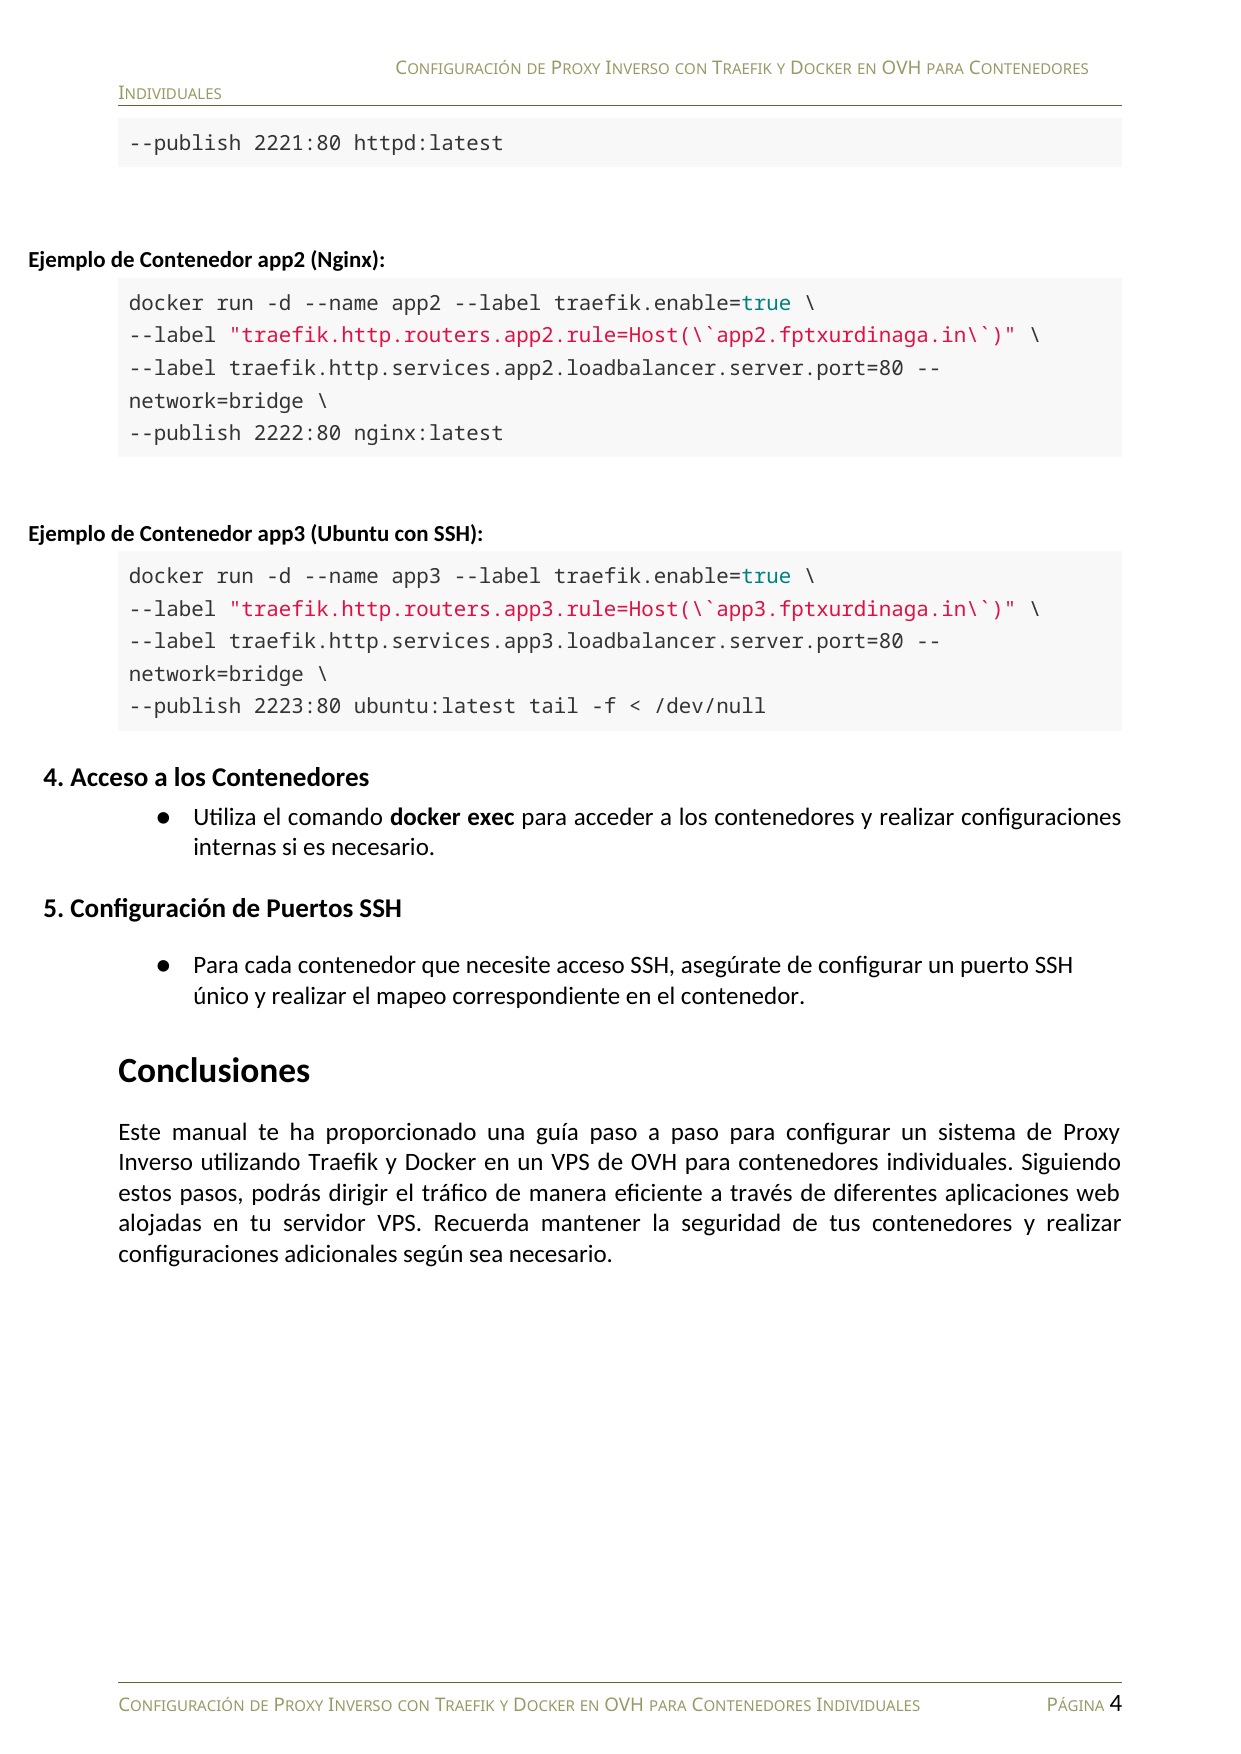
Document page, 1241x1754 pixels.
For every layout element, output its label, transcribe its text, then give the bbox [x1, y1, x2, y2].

subtitle 4. Acceso a los Contenedores [43, 760, 1122, 793]
table_header docker run -d --name app2 --label traefik.enable=true \ --label "traefik.http.routers.app2.rule=Host(\`app2.fptxurdinaga.in\`)" \ --label traefik.http.services.app2.loadbalancer.server.port=80 --network=bridge \ --publish 2222:80 nginx:latest [118, 278, 1122, 457]
list Utiliza el comando docker exec para acceder a los contenedores y realizar configuraciones internas si es necesario. [156, 801, 1122, 862]
subtitle 5. Configuración de Puertos SSH [43, 891, 1122, 924]
table_header docker run -d --name app3 --label traefik.enable=true \ --label "traefik.http.routers.app3.rule=Host(\`app3.fptxurdinaga.in\`)" \ --label traefik.http.services.app3.loadbalancer.server.port=80 --network=bridge \ --publish 2223:80 ubuntu:latest tail -f < /dev/null [118, 551, 1122, 731]
table_header --publish 2221:80 httpd:latest [118, 118, 1122, 167]
text Este manual te ha proporcionado una guía paso a paso para configurar un sistema de Proxy Inverso utilizando Traefik y Docker en un VPS de OVH para contenedores individuales. Siguiendo estos pasos, podrás dirigir el tráfico de manera eficiente a través de diferentes aplicaciones web alojadas en tu servidor VPS. Recuerda mantener la seguridad de tus contenedores y realizar configuraciones adicionales según sea necesario. [118, 1116, 1122, 1269]
subtitle Ejemplo de Contenedor app2 (Nginx): [28, 245, 1122, 273]
subtitle Ejemplo de Contenedor app3 (Ubuntu con SSH): [28, 519, 1122, 547]
list Para cada contenedor que necesite acceso SSH, asegúrate de configurar un puerto SSH único y realizar el mapeo correspondiente en el contenedor. [156, 949, 1122, 1010]
subtitle Conclusiones [118, 1048, 1122, 1091]
